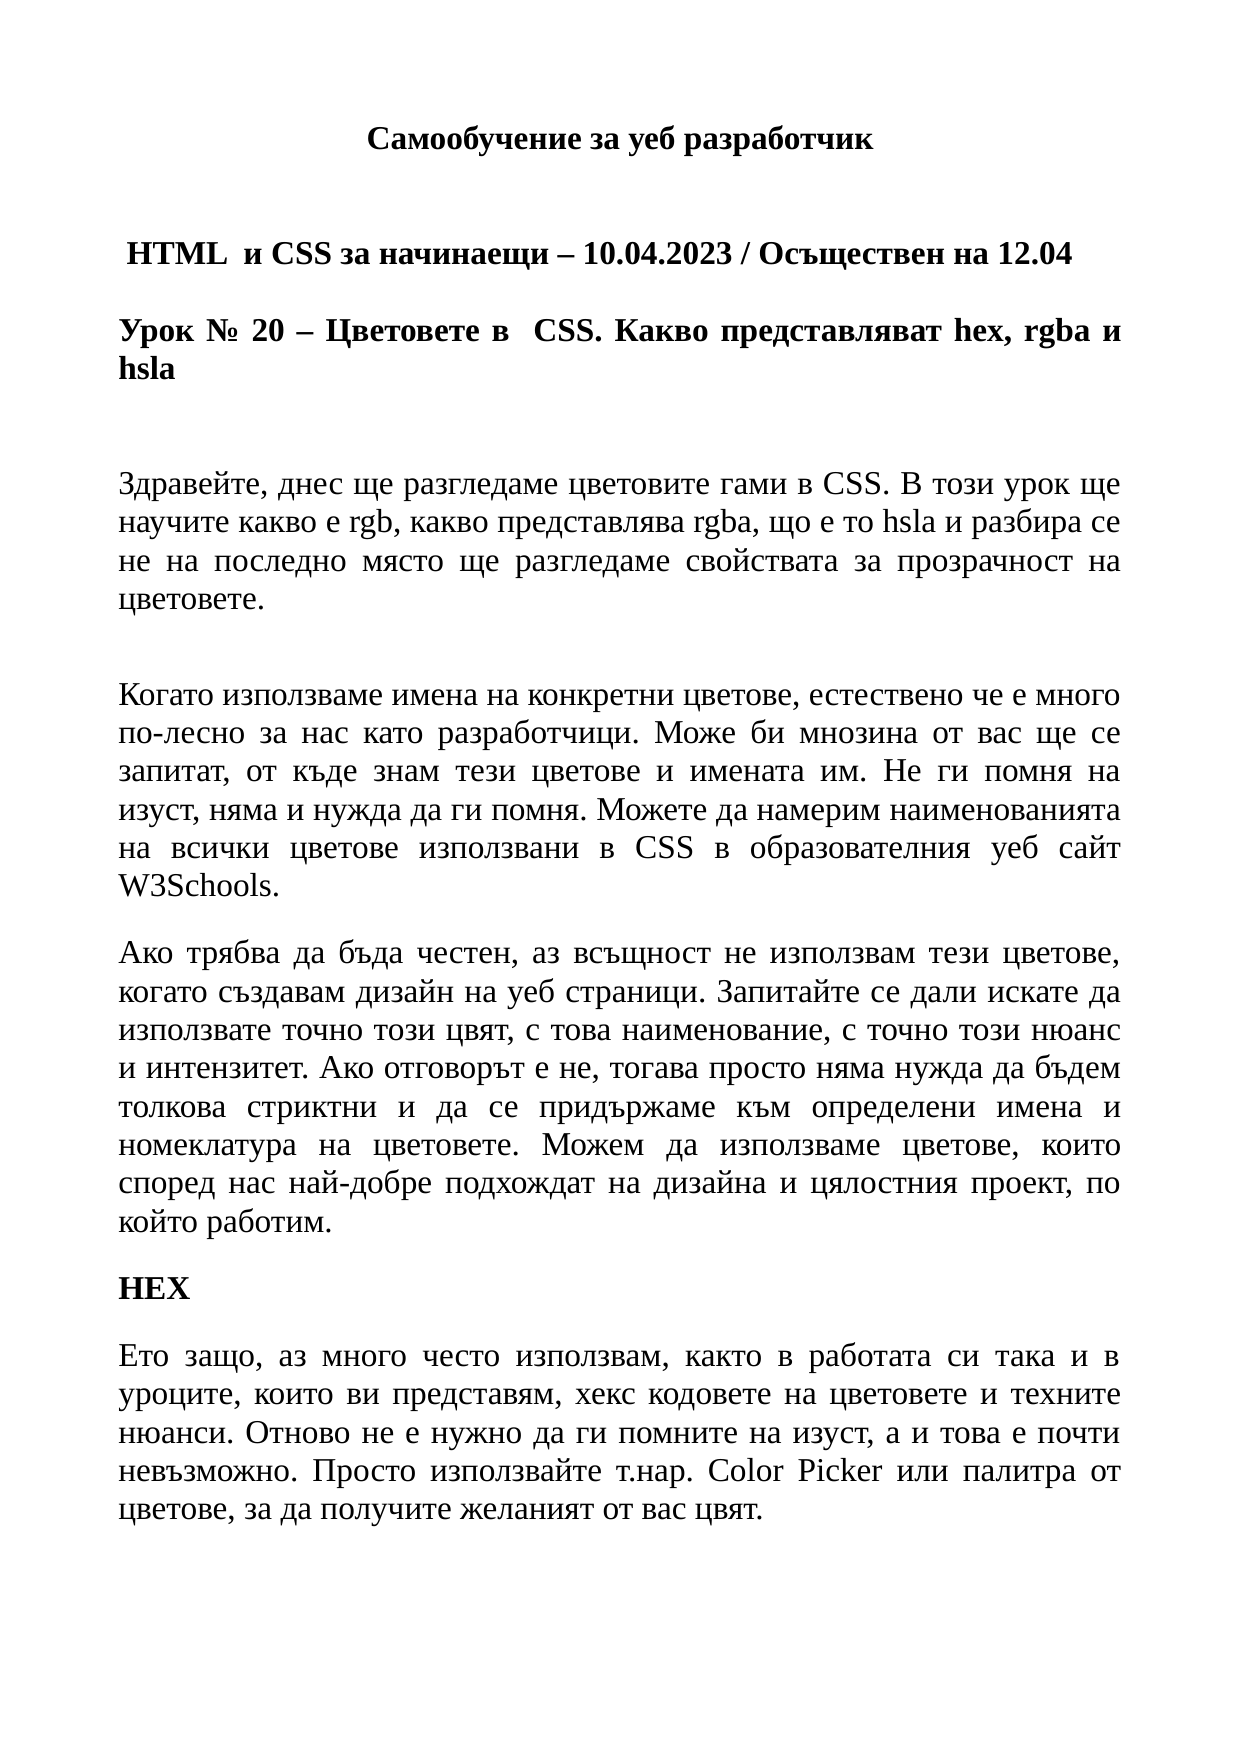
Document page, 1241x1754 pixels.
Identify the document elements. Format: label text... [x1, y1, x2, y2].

text HTML и CSS за начинаещи – 10.04.2023 / Осъществен на 12.04 [118, 233, 1122, 271]
text Ако трябва да бъда честен, аз всъщност не използвам тези цветове, когато създавам дизайн на уеб страници. Запитайте се дали искате да използвате точно този цвят, с това наименование, с точно този нюанс и интензитет. Ако отговорът е не, тогава просто няма нужда да бъдем толкова стриктни и да се придържаме към определени имена и номеклатура на цветовете. Можем да използваме цветове, които според нас най-добре подхождат на дизайна и цялостния проект, по който работим. [118, 933, 1122, 1239]
text Урок № 20 – Цветовете в CSS. Какво представляват hex, rgba и hsla [118, 310, 1122, 386]
text HEX [118, 1268, 1122, 1306]
text Самообучение за уеб разработчик [118, 118, 1122, 156]
text Ето защо, аз много често използвам, както в работата си така и в уроците, които ви представям, хекс кодовете на цветовете и техните нюанси. Отново не е нужно да ги помните на изуст, а и това е почти невъзможно. Просто използвайте т.нар. Color Picker или палитра от цветове, за да получите желаният от вас цвят. [118, 1335, 1122, 1527]
text Когато използваме имена на конкретни цветове, естествено че е много по-лесно за нас като разработчици. Може би мнозина от вас ще се запитат, от къде знам тези цветове и имената им. Не ги помня на изуст, няма и нужда да ги помня. Можете да намерим наименованията на всички цветове използвани в CSS в образователния уеб сайт W3Schools. [118, 674, 1122, 904]
text Здравейте, днес ще разгледаме цветовите гами в CSS. В този урок ще научите какво е rgb, какво представлява rgba, що е то hsla и разбира се не на последно място ще разгледаме свойствата за прозрачност на цветовете. [118, 463, 1122, 616]
